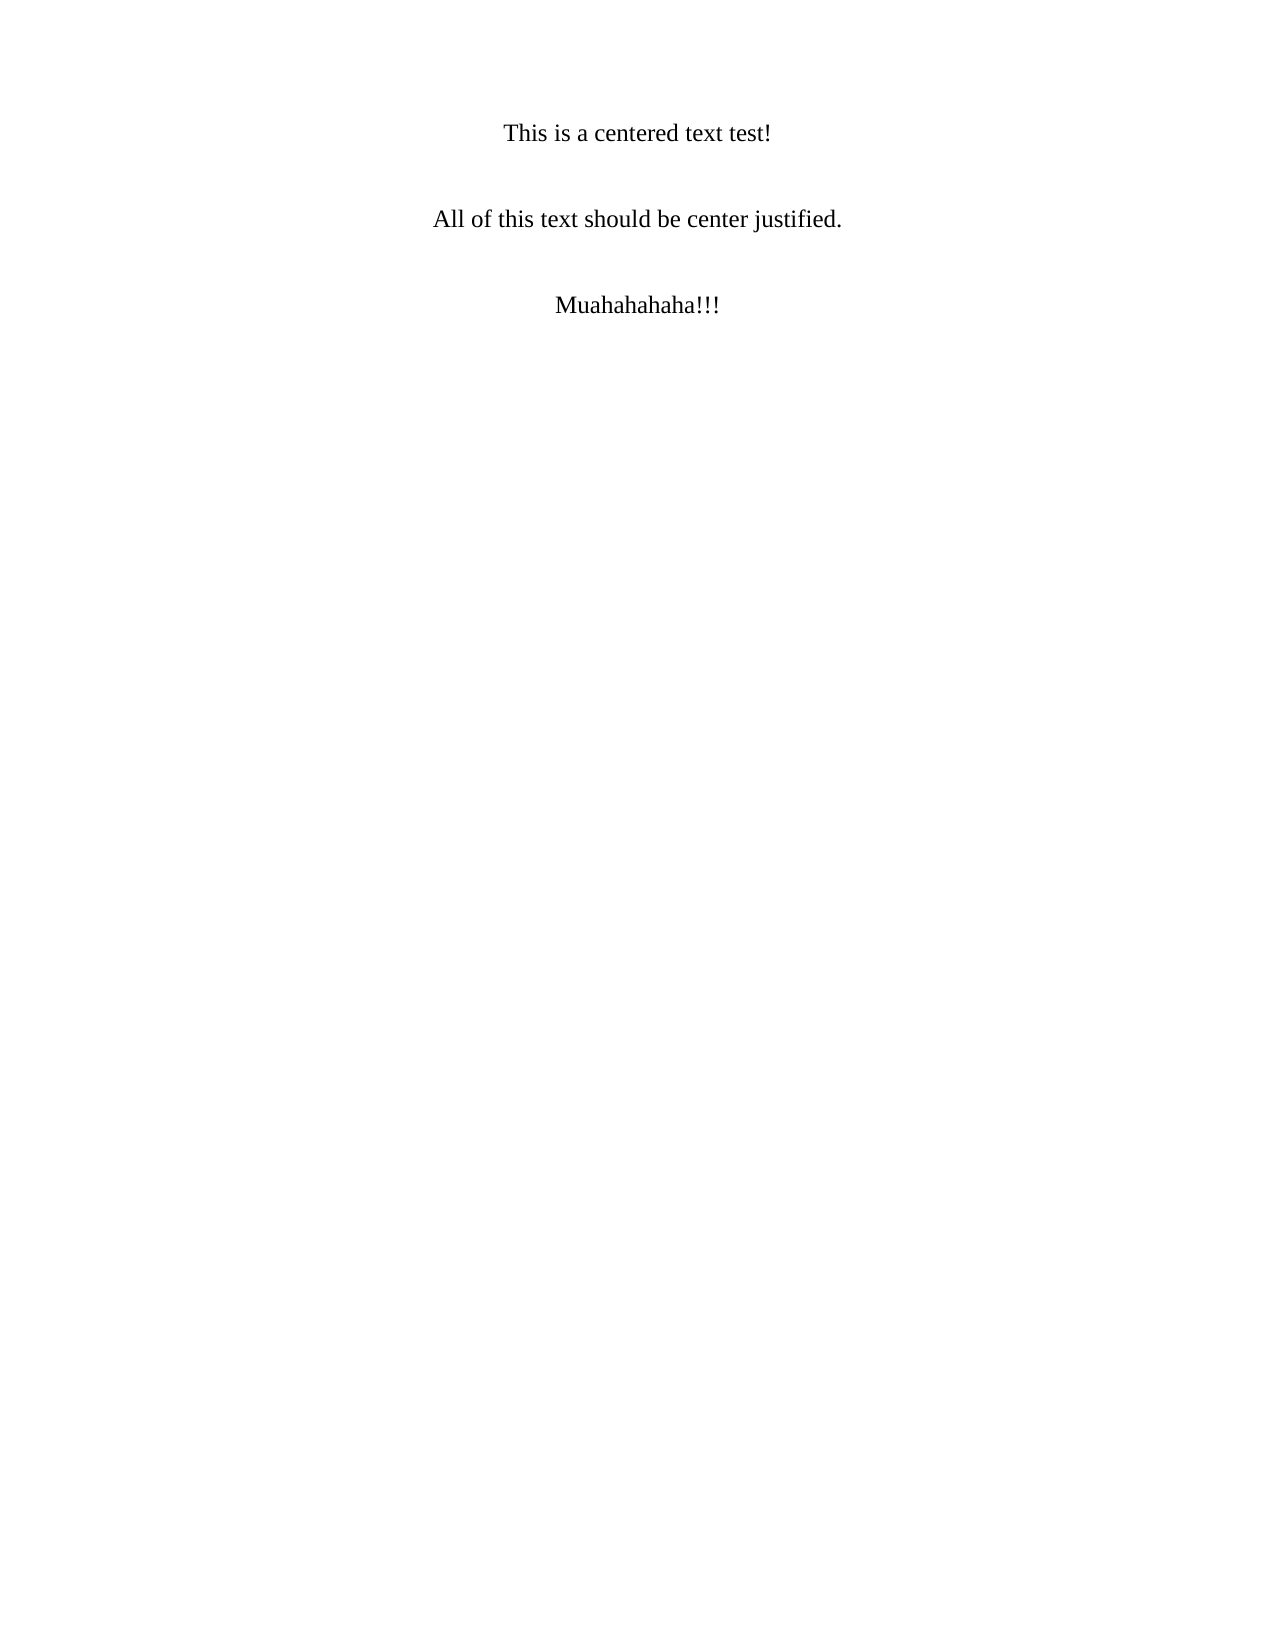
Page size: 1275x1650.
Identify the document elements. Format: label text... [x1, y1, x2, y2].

text Muahahahaha!!! [118, 291, 1157, 319]
text This is a centered text test! [118, 118, 1157, 147]
text All of this text should be center justified. [118, 204, 1157, 233]
